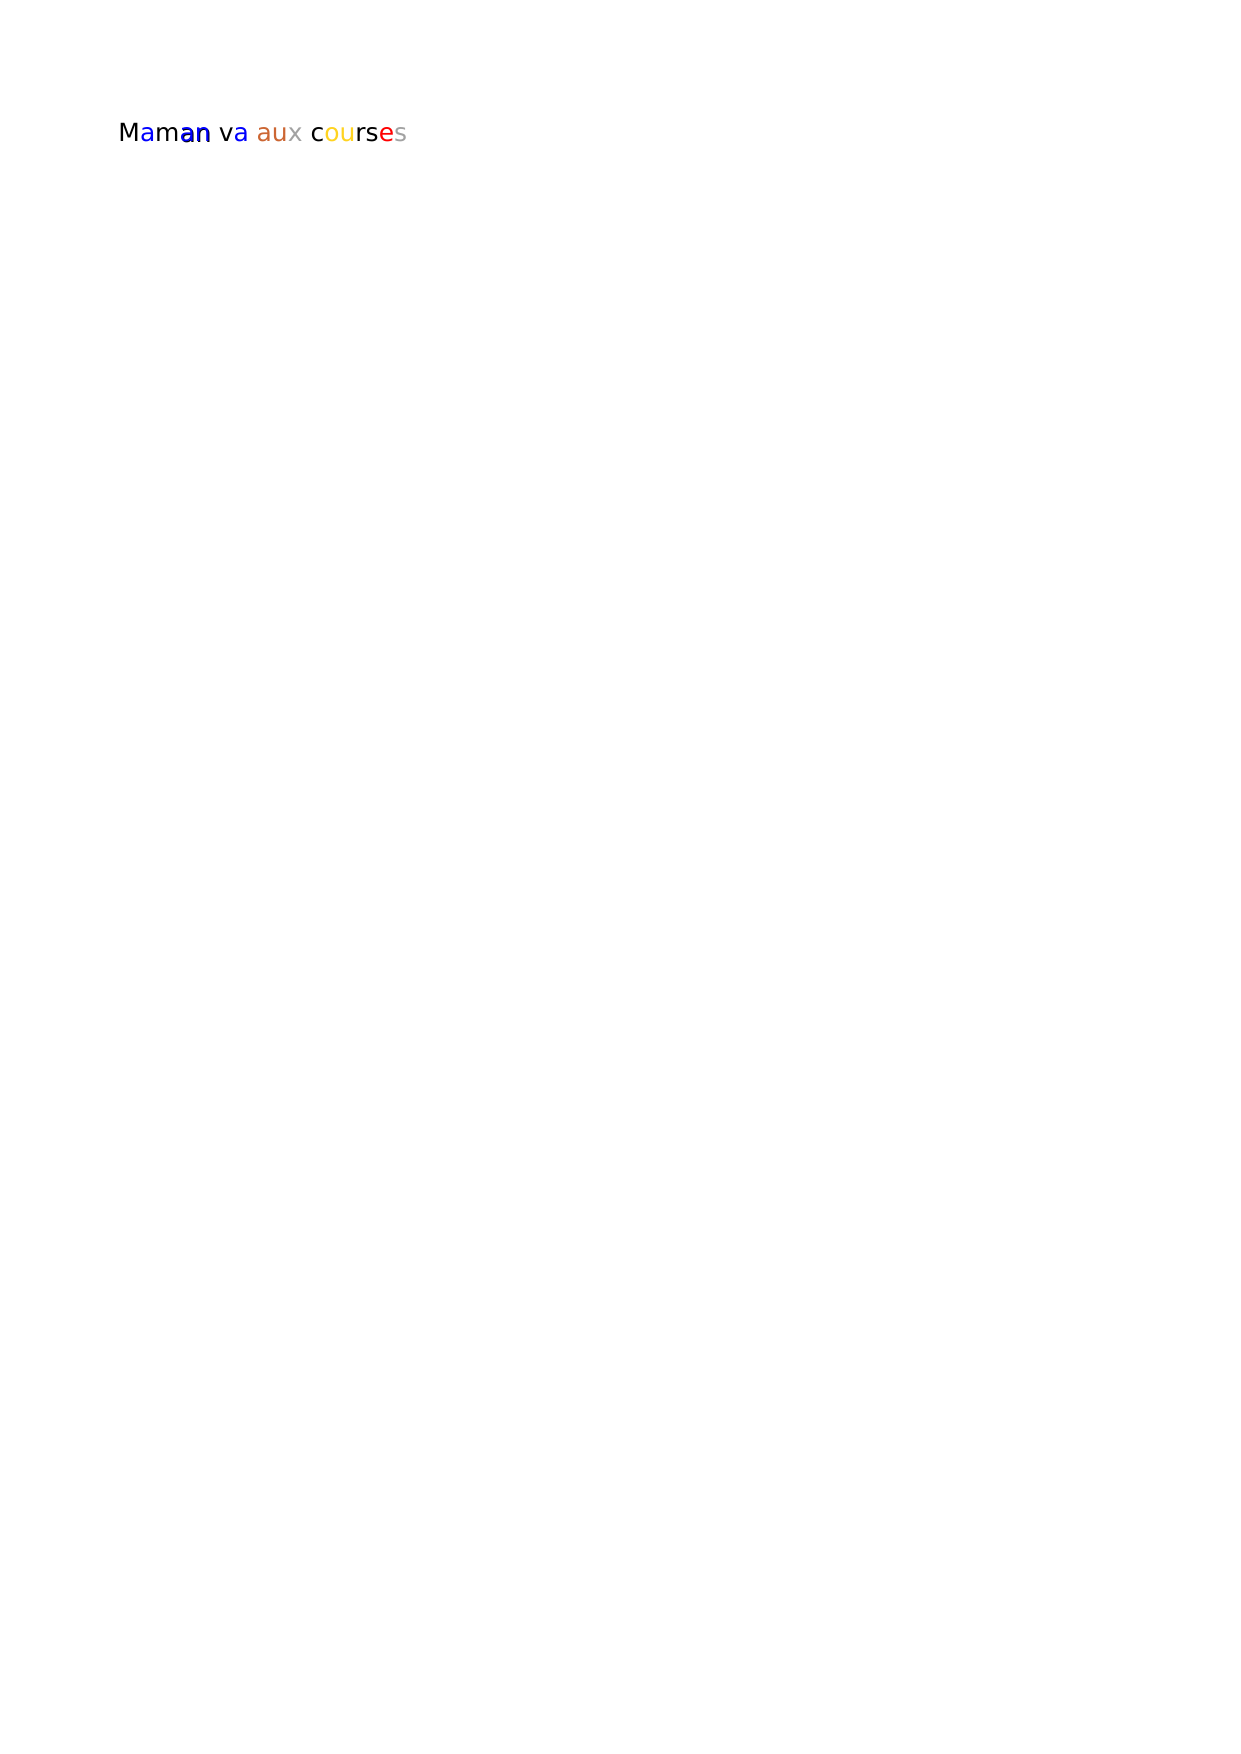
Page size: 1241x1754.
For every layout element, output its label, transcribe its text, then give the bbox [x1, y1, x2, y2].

text Maman va aux courses [118, 118, 1122, 147]
